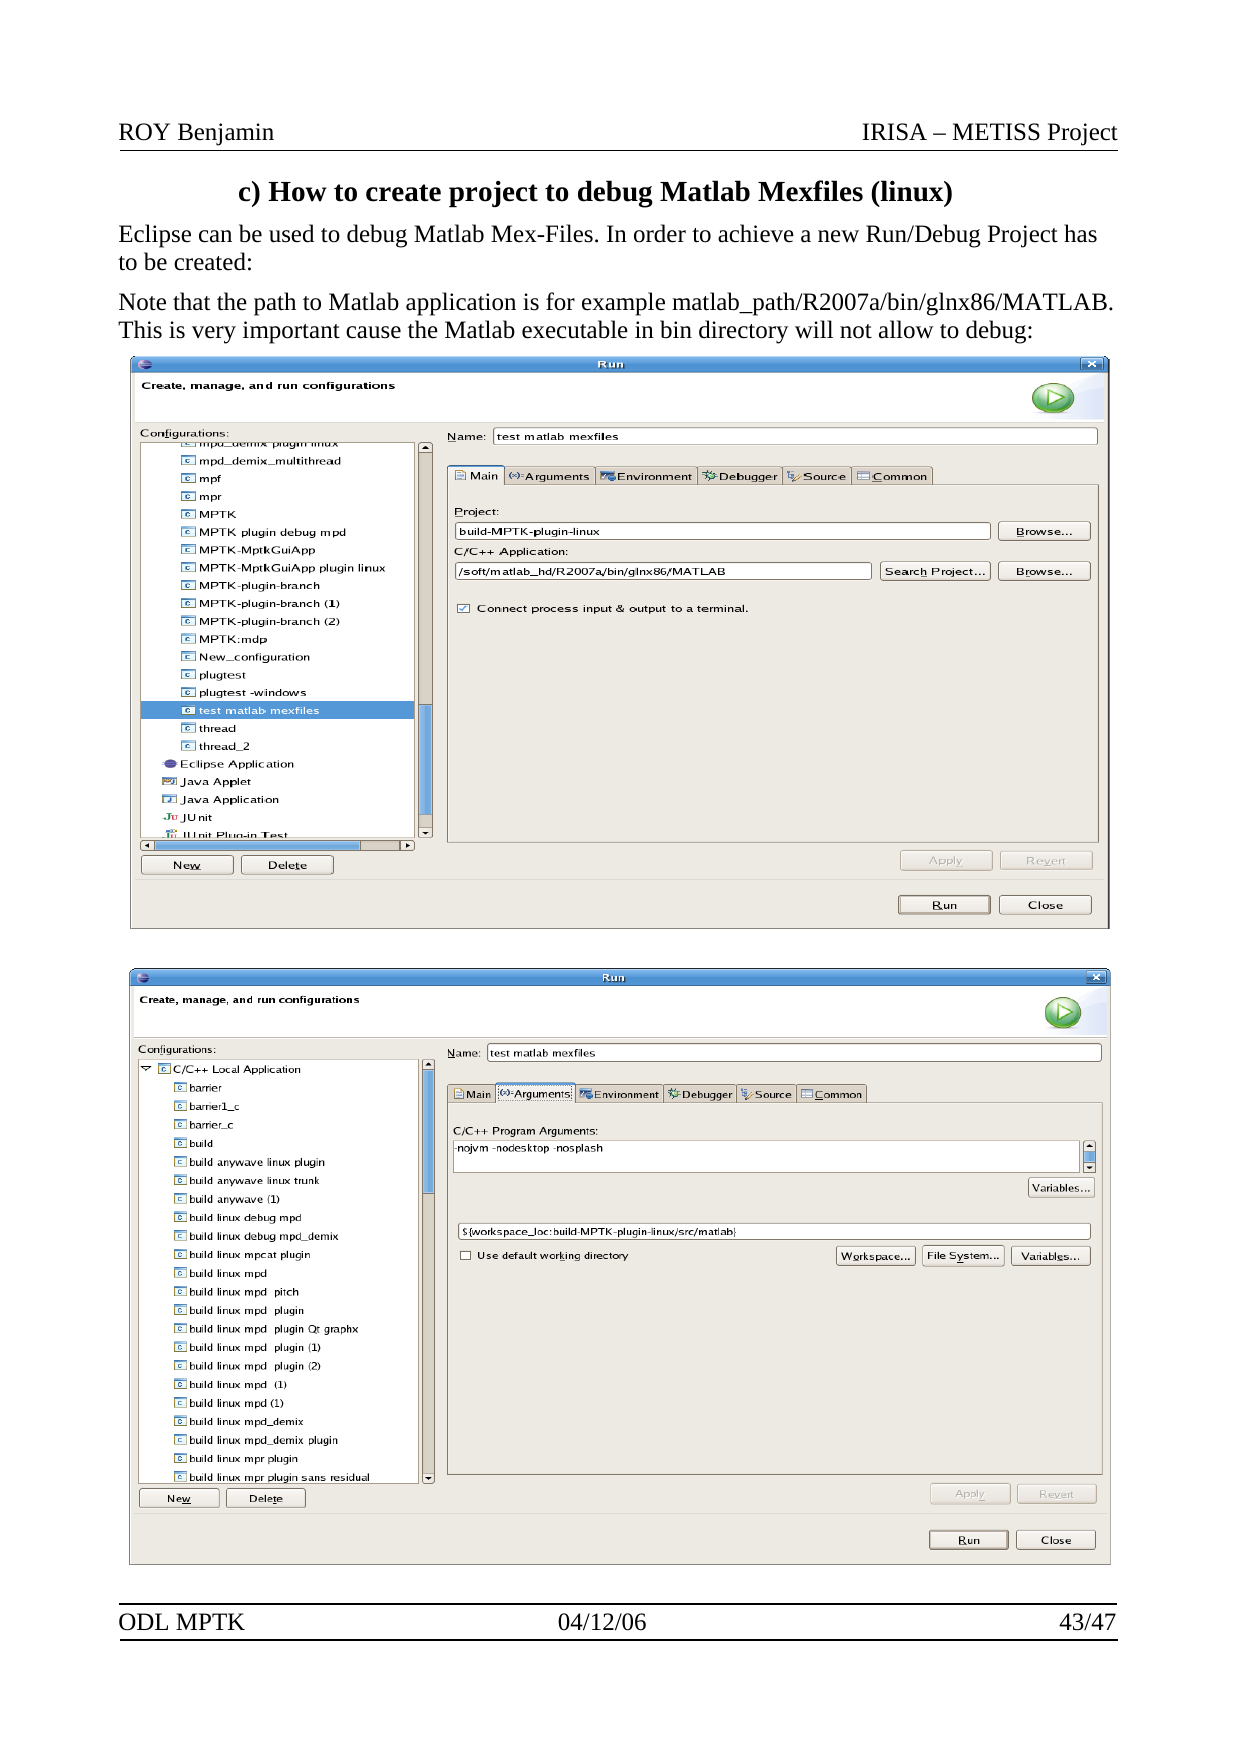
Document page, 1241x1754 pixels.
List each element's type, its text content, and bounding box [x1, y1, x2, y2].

text Eclipse can be used to debug Matlab Mex-Files. In order to achieve a new Run/Debug Project has to be created: [118, 220, 1122, 276]
picture [129, 968, 1111, 1565]
picture [130, 356, 1110, 929]
subtitle How to create project to debug Matlab Mexfiles (linux) [231, 175, 1122, 208]
text Note that the path to Matlab application is for example matlab_path/R2007a/bin/glnx86/MATLAB. This is very important cause the Matlab executable in bin directory will not allow to debug: [118, 288, 1122, 343]
